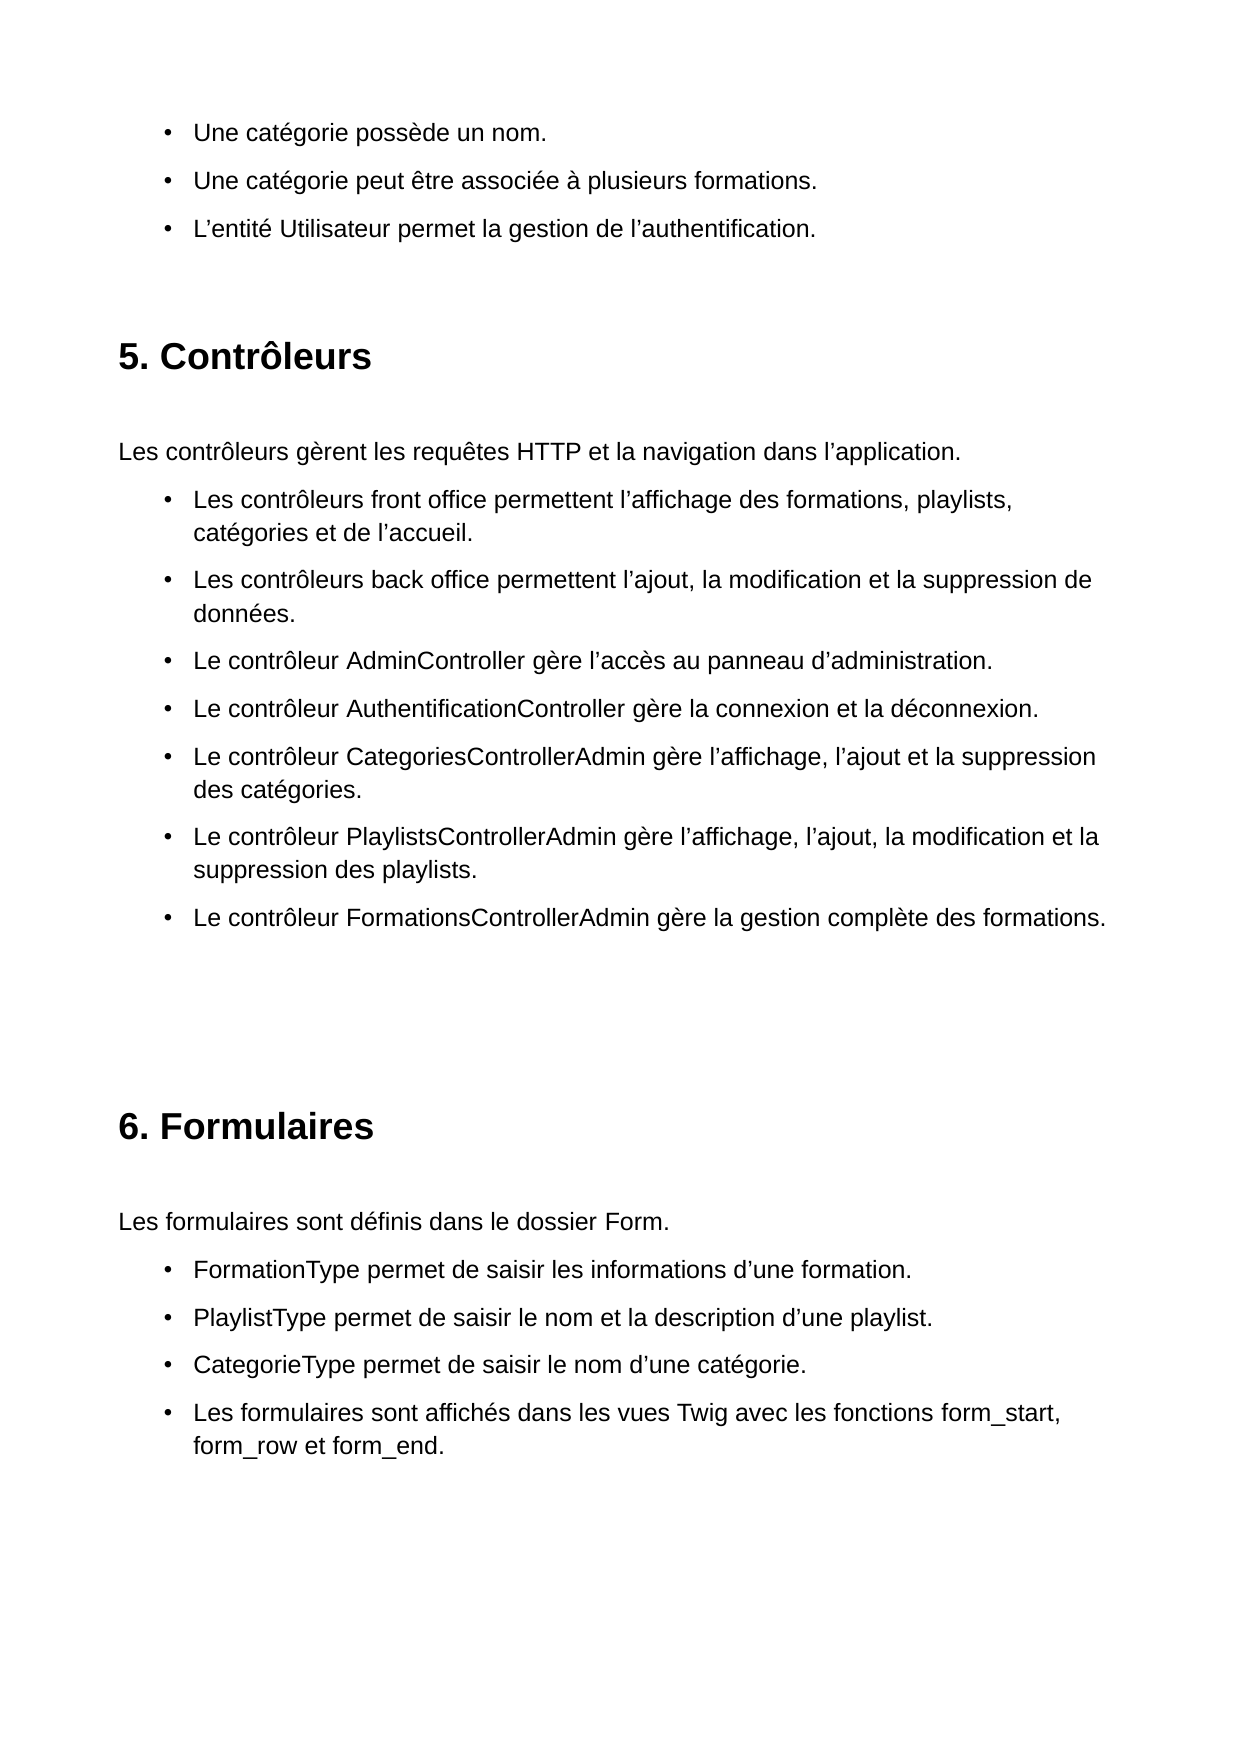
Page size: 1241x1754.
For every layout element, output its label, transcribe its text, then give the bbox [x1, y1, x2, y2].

text Les formulaires sont définis dans le dossier Form. [118, 1207, 1122, 1236]
list PlaylistType permet de saisir le nom et la description d’une playlist. [164, 1302, 1122, 1331]
list Le contrôleur AdminController gère l’accès au panneau d’administration. [164, 646, 1122, 675]
list Les contrôleurs back office permettent l’ajout, la modification et la suppression de données. [164, 565, 1122, 627]
list Le contrôleur FormationsControllerAdmin gère la gestion complète des formations. [164, 903, 1122, 932]
subtitle 5. Contrôleurs [118, 334, 1122, 377]
text Les contrôleurs gèrent les requêtes HTTP et la navigation dans l’application. [118, 437, 1122, 466]
list Le contrôleur PlaylistsControllerAdmin gère l’affichage, l’ajout, la modification et la suppression des playlists. [164, 822, 1122, 884]
list CategorieType permet de saisir le nom d’une catégorie. [164, 1350, 1122, 1379]
list FormationType permet de saisir les informations d’une formation. [164, 1255, 1122, 1284]
list Une catégorie peut être associée à plusieurs formations. [164, 166, 1122, 195]
list Les formulaires sont affichés dans les vues Twig avec les fonctions form_start, form_row et form_end. [164, 1398, 1122, 1460]
list L’entité Utilisateur permet la gestion de l’authentification. [164, 213, 1122, 242]
list Une catégorie possède un nom. [164, 118, 1122, 147]
list Les contrôleurs front office permettent l’affichage des formations, playlists, catégories et de l’accueil. [164, 485, 1122, 547]
subtitle 6. Formulaires [118, 1104, 1122, 1147]
list Le contrôleur CategoriesControllerAdmin gère l’affichage, l’ajout et la suppression des catégories. [164, 742, 1122, 803]
list Le contrôleur AuthentificationController gère la connexion et la déconnexion. [164, 694, 1122, 723]
